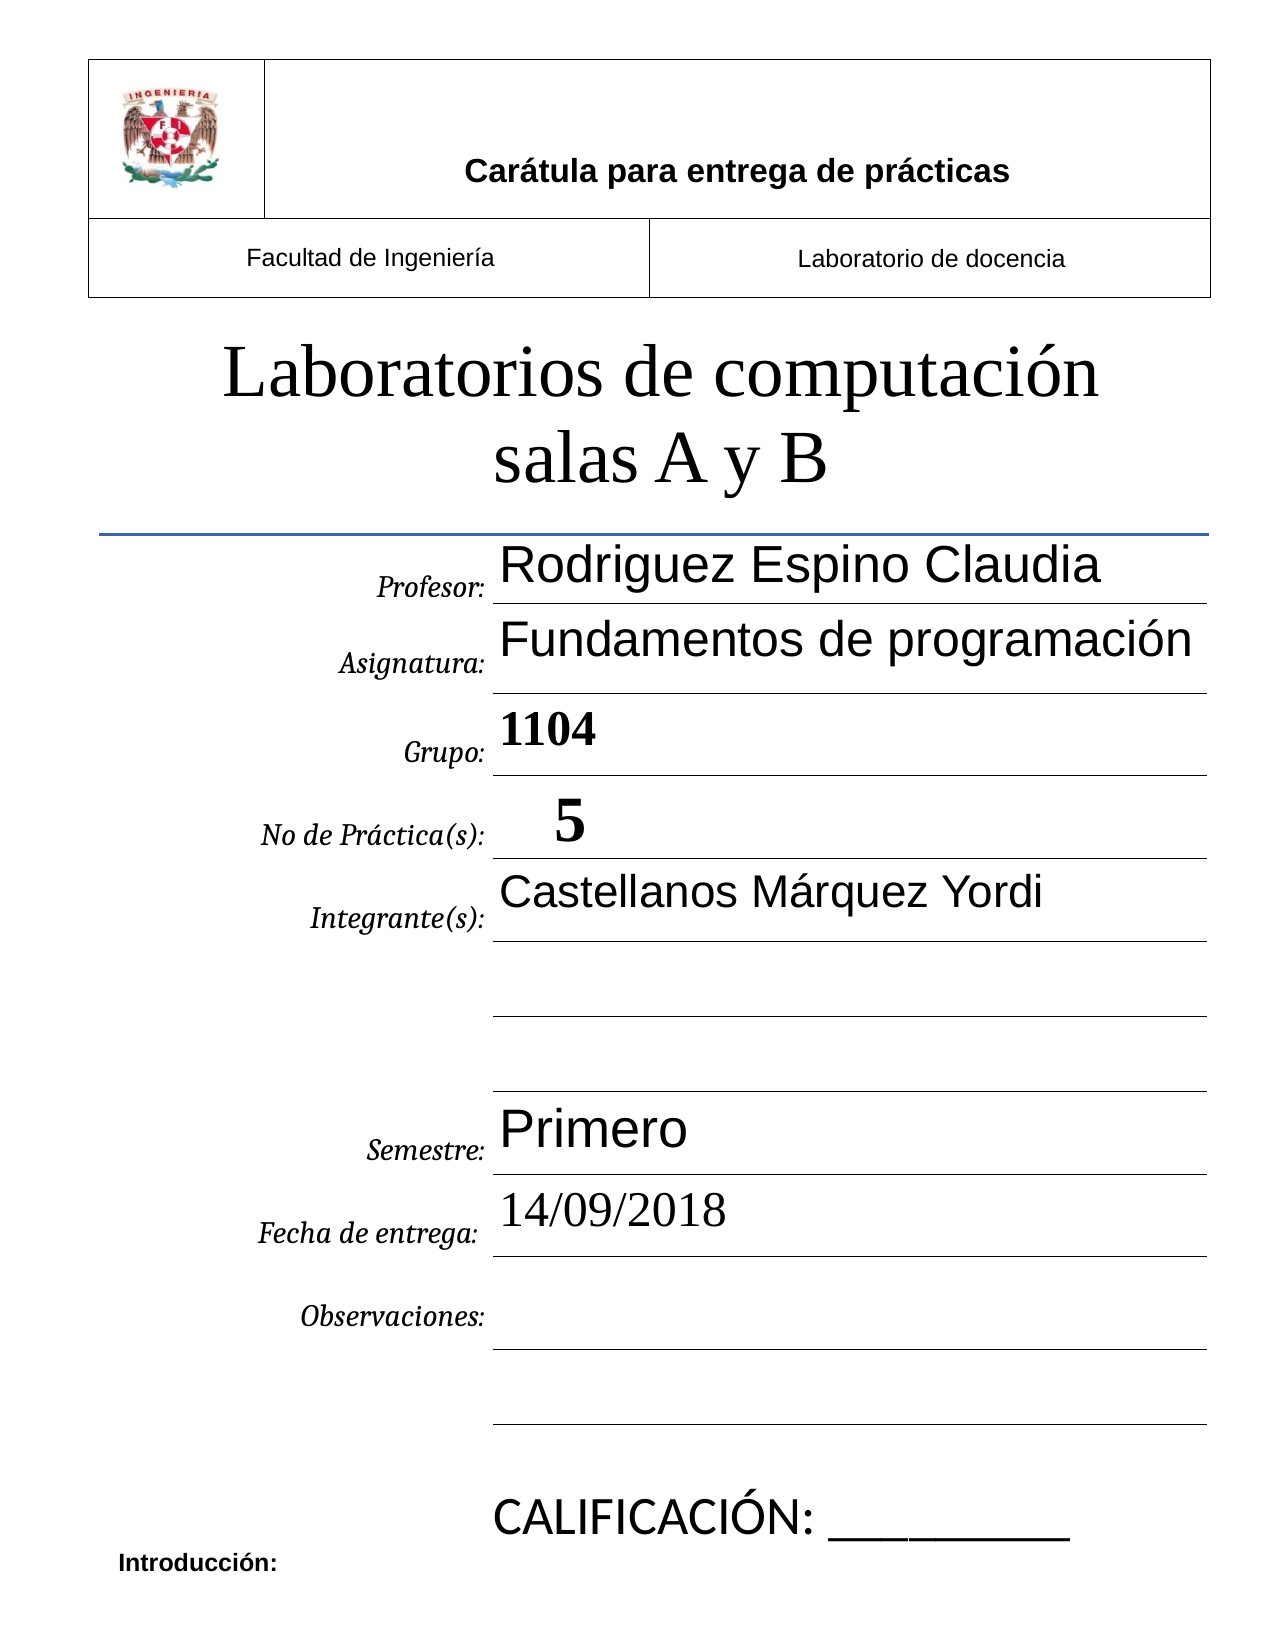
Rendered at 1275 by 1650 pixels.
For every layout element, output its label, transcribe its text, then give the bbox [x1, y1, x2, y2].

text Laboratorios de computación [118, 326, 1205, 413]
table_header [118, 528, 493, 533]
table_header [89, 60, 264, 217]
table_cell Asignatura: [118, 603, 493, 692]
table_cell 1104 [493, 694, 1207, 775]
table_cell Primero [493, 1092, 1207, 1174]
table_cell Grupo: [118, 693, 493, 775]
text salas A y B [118, 413, 1205, 499]
text CALIFICACIÓN: _________ [118, 1482, 1205, 1548]
table_cell [493, 1017, 1207, 1091]
table_cell [493, 1257, 1207, 1349]
table_cell 5 [493, 776, 1207, 858]
table_header Rodriguez Espino Claudia [493, 536, 1207, 603]
table_cell Castellanos Márquez Yordi [493, 859, 1207, 941]
table_cell Fundamentos de programación [493, 604, 1207, 692]
table_cell [118, 941, 493, 1016]
table_cell Observaciones: [118, 1256, 493, 1349]
table_cell Laboratorio de docencia [650, 219, 1210, 297]
table_header Profesor: [118, 536, 493, 603]
table_header Carátula para entrega de prácticas [265, 60, 1210, 217]
table_cell [118, 1349, 493, 1424]
table_cell Fecha de entrega: [118, 1174, 493, 1256]
text Introducción: [118, 1548, 1205, 1577]
table_cell No de Práctica(s): Primer [118, 775, 493, 858]
table_cell [493, 1350, 1207, 1424]
table_cell Integrante(s): [118, 858, 493, 941]
table_cell [493, 942, 1207, 1016]
table_cell Facultad de Ingeniería [89, 219, 649, 297]
table_cell Semestre: [118, 1091, 493, 1174]
table_header [493, 528, 1207, 533]
table_cell 14/09/2018 [493, 1175, 1207, 1256]
table_cell [118, 1016, 493, 1091]
